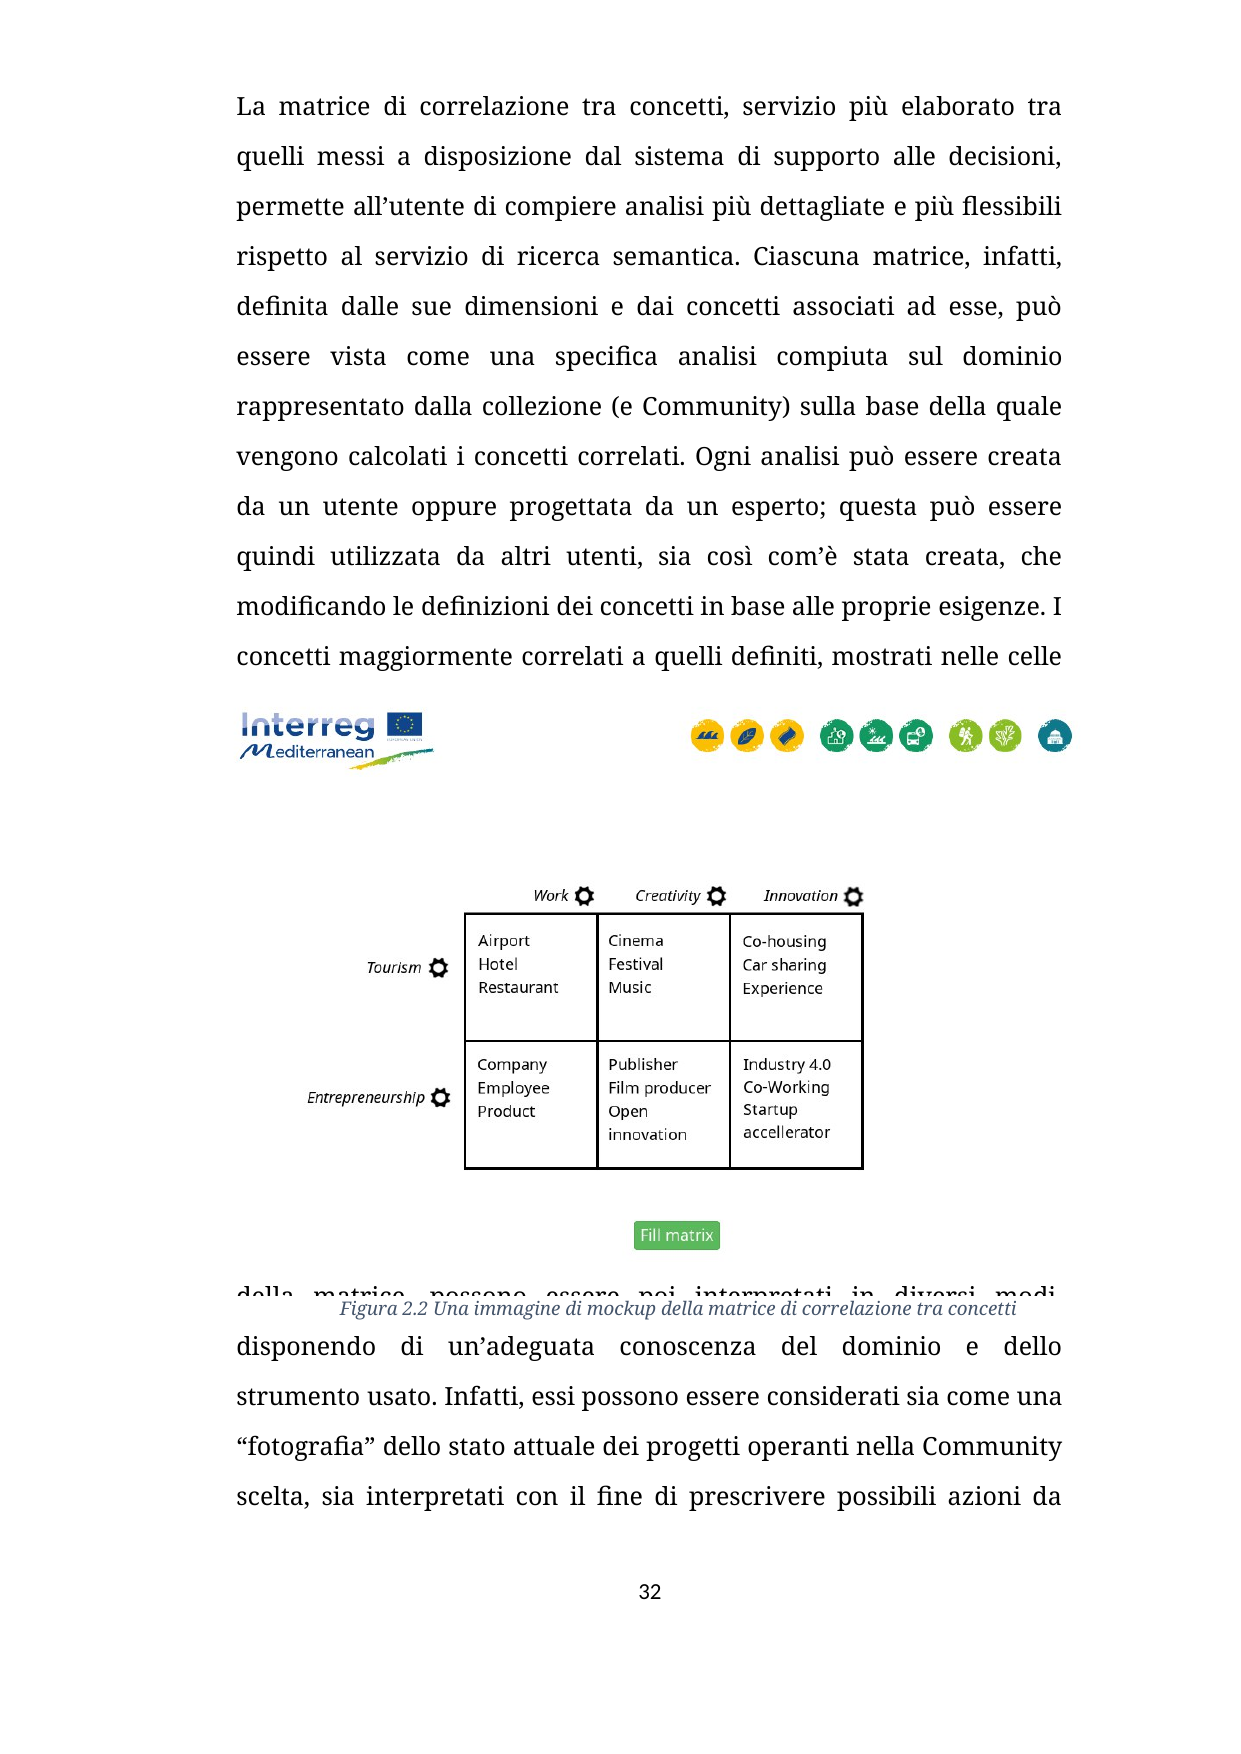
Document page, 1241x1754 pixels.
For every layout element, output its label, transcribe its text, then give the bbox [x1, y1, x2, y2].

text La matrice di correlazione tra concetti, servizio più elaborato tra quelli messi a disposizione dal sistema di supporto alle decisioni, permette all’utente di compiere analisi più dettagliate e più flessibili rispetto al servizio di ricerca semantica. Ciascuna matrice, infatti, definita dalle sue dimensioni e dai concetti associati ad esse, può essere vista come una specifica analisi compiuta sul dominio rappresentato dalla collezione (e Community) sulla base della quale vengono calcolati i concetti correlati. Ogni analisi può essere creata da un utente oppure progettata da un esperto; questa può essere quindi utilizzata da altri utenti, sia così com’è stata creata, che modificando le definizioni dei concetti in base alle proprie esigenze. I concetti maggiormente correlati a quelli definiti, mostrati nelle celle della matrice, possono essere poi interpretati in diversi modi, disponendo di un’adeguata conoscenza del dominio e dello strumento usato. Infatti, essi possono essere considerati sia come una “fotografia” dello stato attuale dei progetti operanti nella Community scelta, sia interpretati con il fine di prescrivere possibili azioni da compiere per cambiare i risultati ottenuti, e, di conseguenza, la situzione reale che si ritiene il servizio stia rappresentando. [236, 75, 1063, 693]
text Figura 2.2 Una immagine di mockup della matrice di correlazione tra concetti [236, 1296, 1122, 1321]
text La matrice di correlazione tra concetti, servizio più elaborato tra quelli messi a disposizione dal sistema di supporto alle decisioni, permette all’utente di compiere analisi più dettagliate e più flessibili rispetto al servizio di ricerca semantica. Ciascuna matrice, infatti, definita dalle sue dimensioni e dai concetti associati ad esse, può essere vista come una specifica analisi compiuta sul dominio rappresentato dalla collezione (e Community) sulla base della quale vengono calcolati i concetti correlati. Ogni analisi può essere creata da un utente oppure progettata da un esperto; questa può essere quindi utilizzata da altri utenti, sia così com’è stata creata, che modificando le definizioni dei concetti in base alle proprie esigenze. I concetti maggiormente correlati a quelli definiti, mostrati nelle celle della matrice, possono essere poi interpretati in diversi modi, disponendo di un’adeguata conoscenza del dominio e dello strumento usato. Infatti, essi possono essere considerati sia come una “fotografia” dello stato attuale dei progetti operanti nella Community scelta, sia interpretati con il fine di prescrivere possibili azioni da compiere per cambiare i risultati ottenuti, e, di conseguenza, la situzione reale che si ritiene il servizio stia rappresentando. [236, 1321, 1063, 1515]
